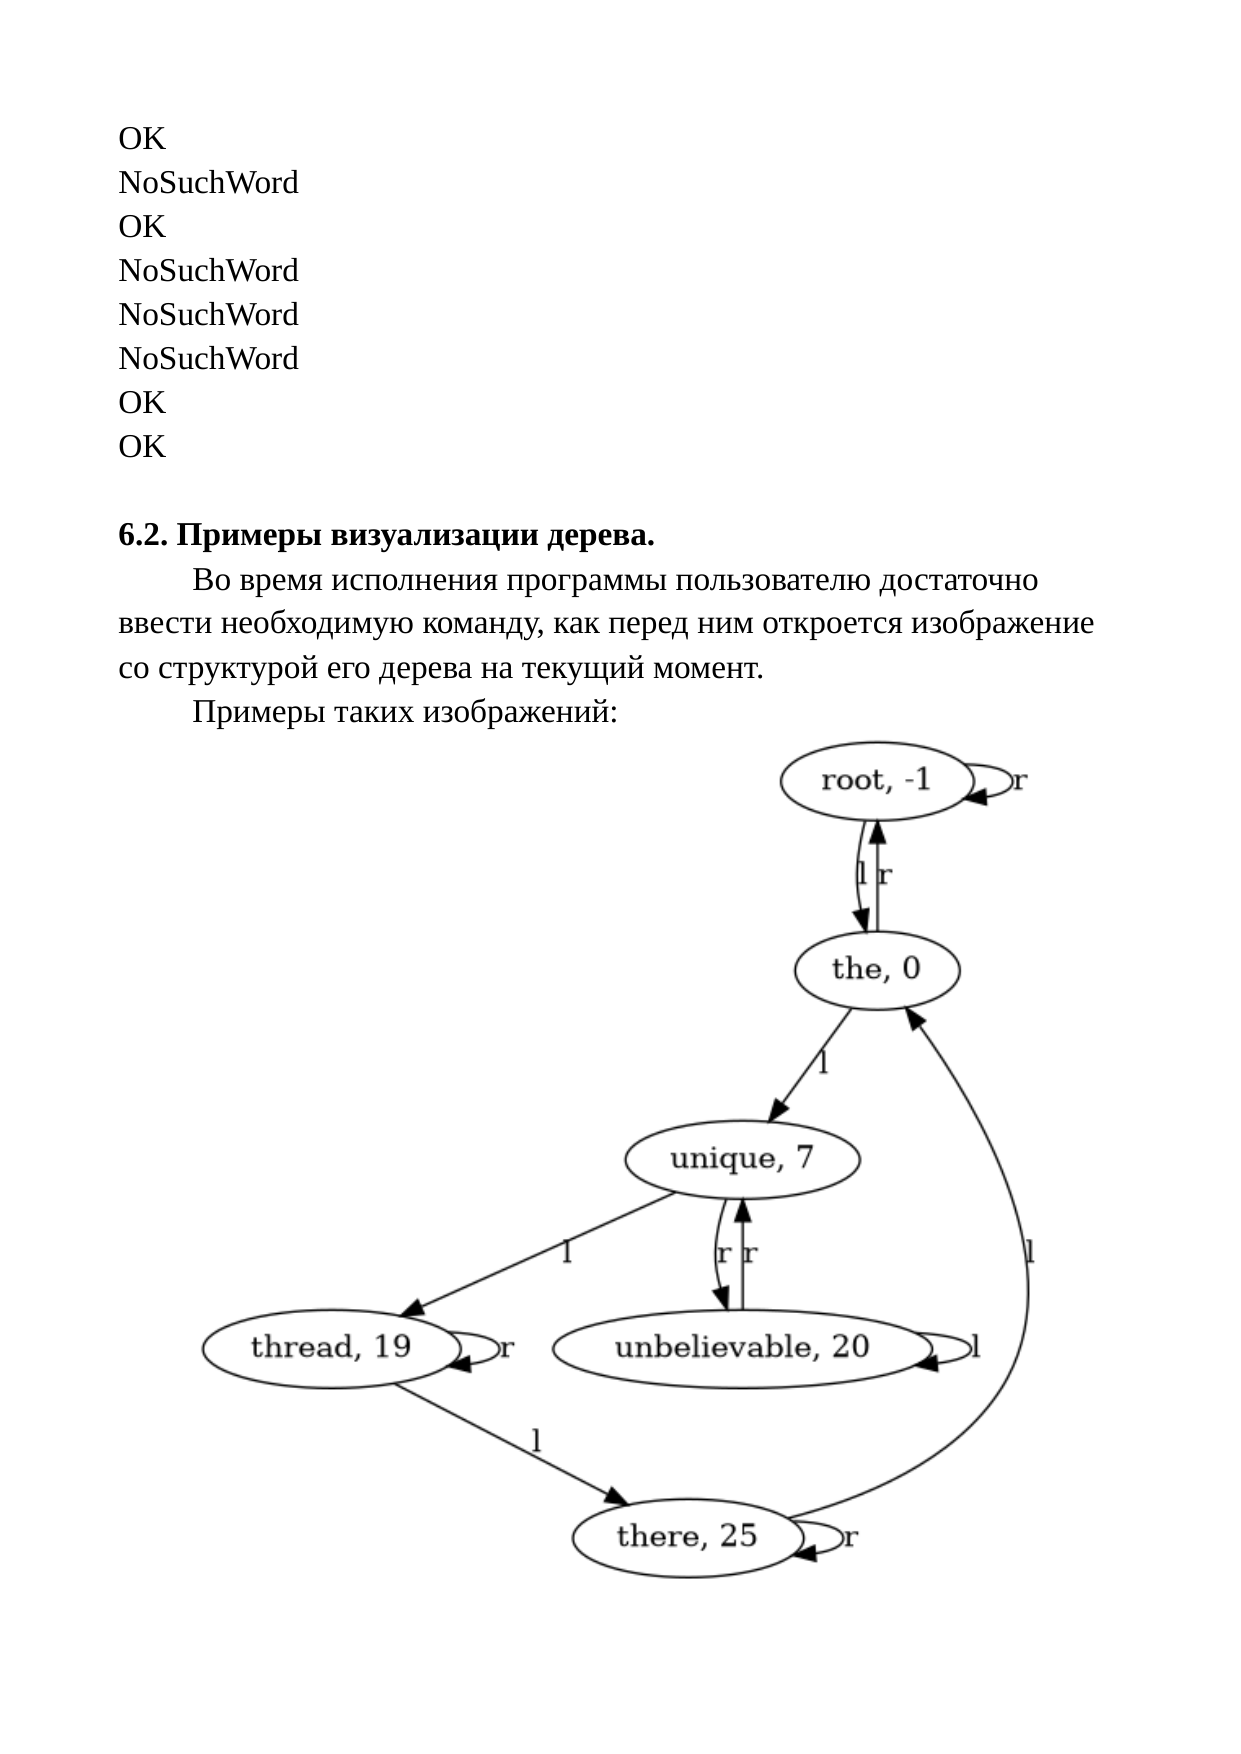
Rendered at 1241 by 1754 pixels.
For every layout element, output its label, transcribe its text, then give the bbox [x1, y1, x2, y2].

text Примеры таких изображений: [118, 691, 1122, 729]
picture [195, 735, 1045, 1587]
text NoSuchWord [118, 294, 1122, 333]
text NoSuchWord [118, 338, 1122, 377]
text Во время исполнения программы пользователю достаточно ввести необходимую команду, как перед ним откроется изображение со структурой его дерева на текущий момент. [118, 559, 1122, 685]
text OK [118, 206, 1122, 244]
text NoSuchWord [118, 250, 1122, 289]
text OK [118, 427, 1122, 465]
text 6.2. Примеры визуализации дерева. [118, 515, 1122, 553]
text NoSuchWord [118, 162, 1122, 201]
text OK [118, 118, 1122, 156]
text OK [118, 382, 1122, 421]
